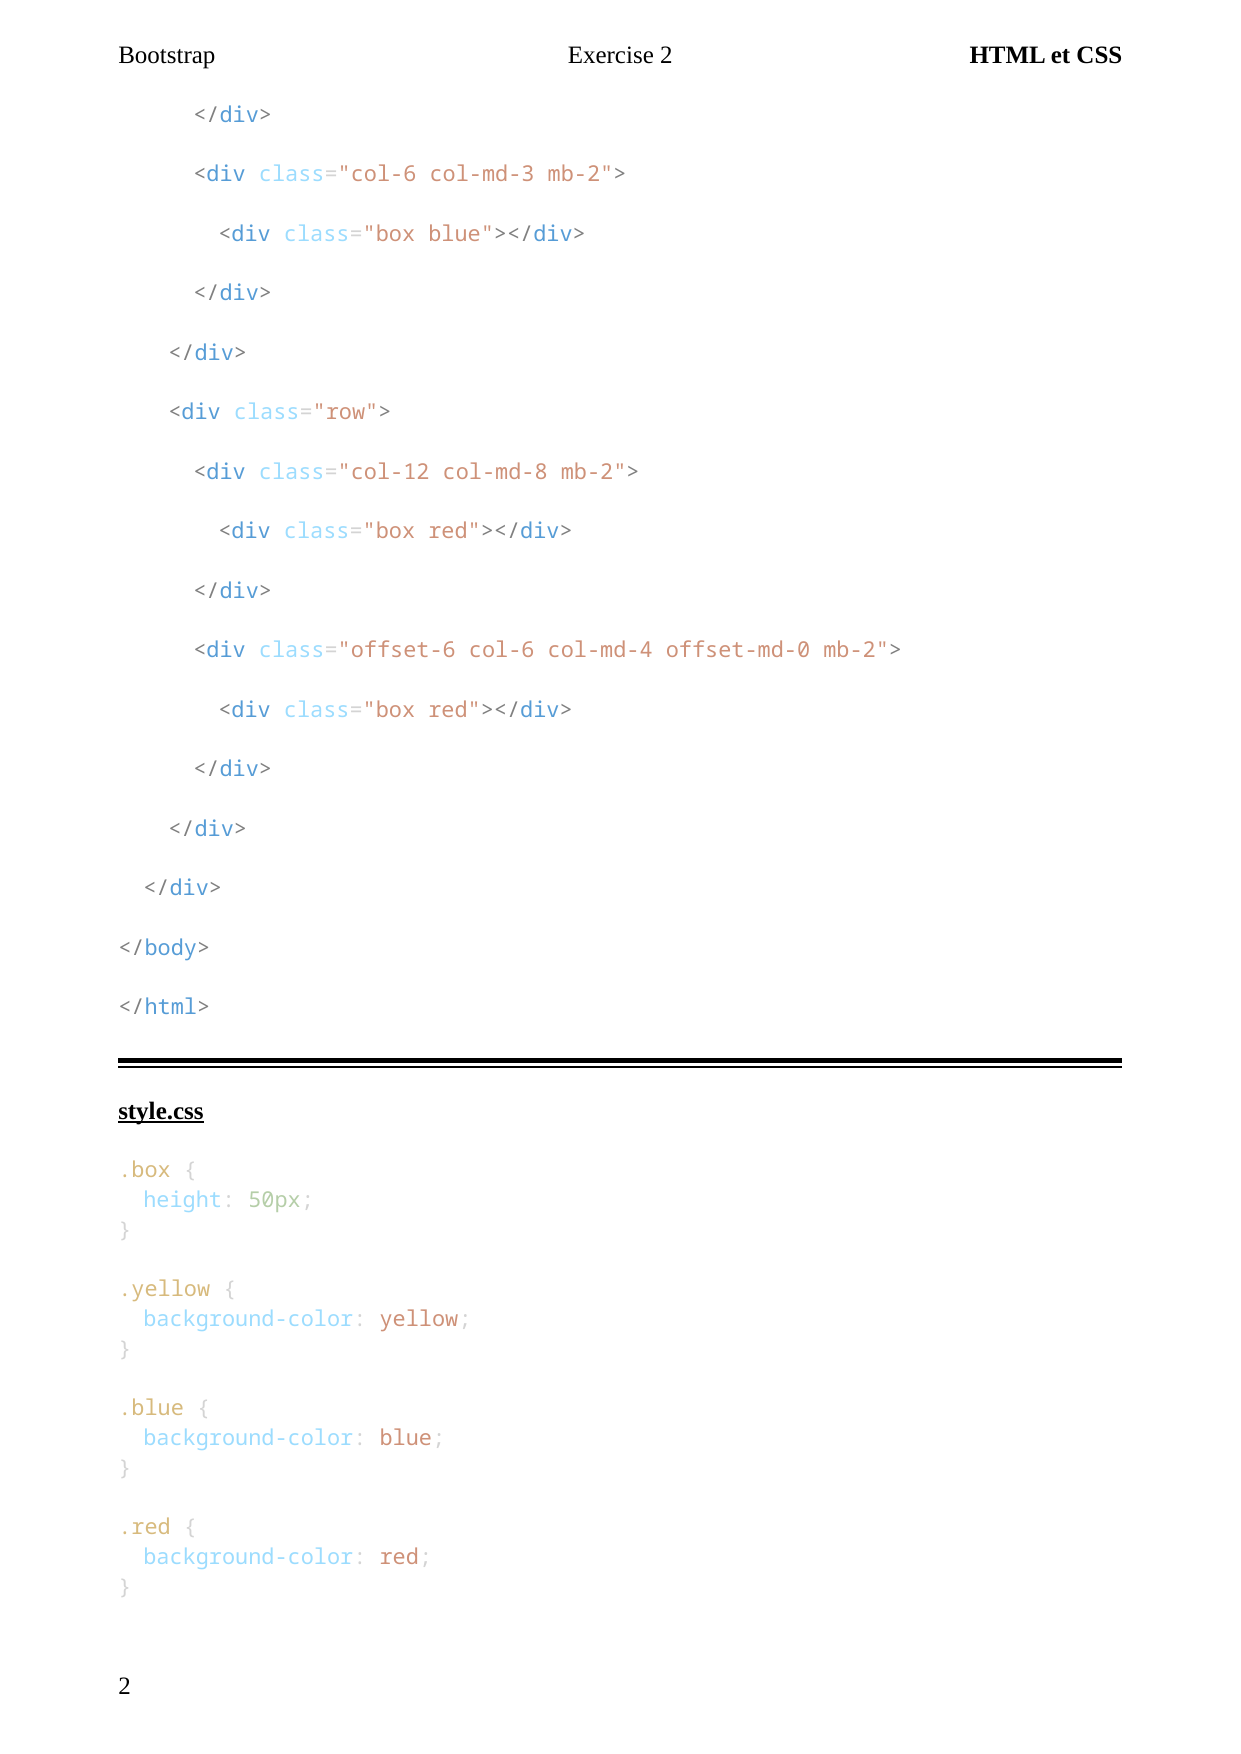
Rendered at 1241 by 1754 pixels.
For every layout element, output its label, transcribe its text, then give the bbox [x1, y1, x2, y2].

text height: 50px; [118, 1184, 1122, 1213]
text <div class="col-6 col-md-3 mb-2"> [118, 158, 1122, 188]
text <div class="offset-6 col-6 col-md-4 offset-md-0 mb-2"> [118, 634, 1122, 664]
text } [118, 1333, 1122, 1362]
text <div class="col-12 col-md-8 mb-2"> [118, 456, 1122, 486]
text </div> [118, 872, 1122, 902]
text </body> [118, 932, 1122, 961]
text .yellow { [118, 1273, 1122, 1303]
text } [118, 1571, 1122, 1601]
text } [118, 1452, 1122, 1481]
text </html> [118, 991, 1122, 1021]
text </div> [118, 813, 1122, 842]
text } [118, 1213, 1122, 1243]
text background-color: red; [118, 1541, 1122, 1571]
text <div class="box red"></div> [118, 515, 1122, 545]
text </div> [118, 277, 1122, 307]
text <div class="box blue"></div> [118, 218, 1122, 248]
text </div> [118, 99, 1122, 129]
text background-color: yellow; [118, 1303, 1122, 1333]
text .blue { [118, 1392, 1122, 1422]
text </div> [118, 337, 1122, 367]
text <div class="box red"></div> [118, 694, 1122, 723]
text style.css [118, 1096, 1122, 1125]
text background-color: blue; [118, 1422, 1122, 1452]
text </div> [118, 575, 1122, 604]
text <div class="row"> [118, 396, 1122, 426]
text </div> [118, 753, 1122, 783]
text .box { [118, 1154, 1122, 1184]
text .red { [118, 1511, 1122, 1541]
